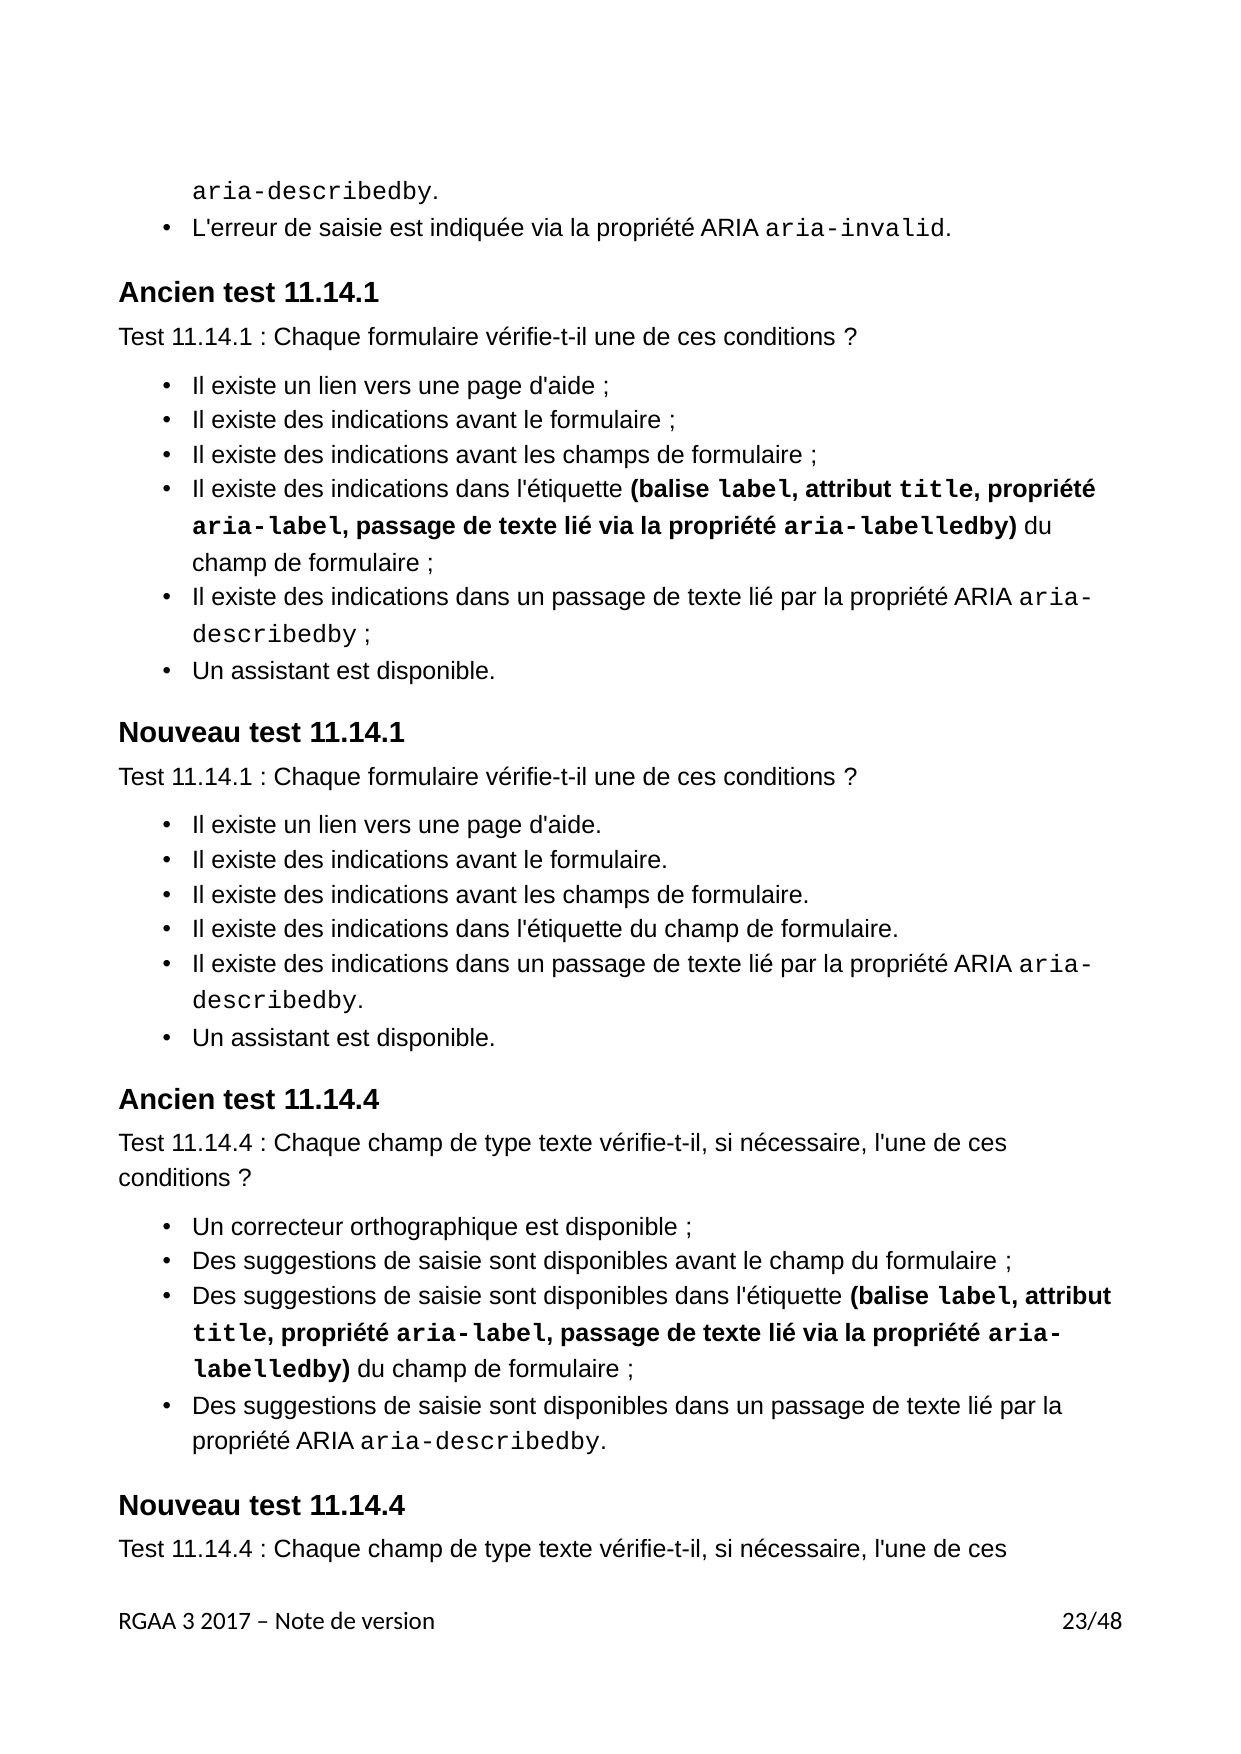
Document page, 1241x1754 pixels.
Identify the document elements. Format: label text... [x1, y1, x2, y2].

list Des suggestions de saisie sont disponibles avant le champ du formulaire ; [162, 1246, 1122, 1275]
text Test 11.14.4 : Chaque champ de type texte vérifie-t-il, si nécessaire, l'une de ces [118, 1534, 1122, 1563]
subtitle Nouveau test 11.14.1 [118, 715, 1122, 749]
list Des suggestions de saisie sont disponibles dans l'étiquette (balise label, attribut title, propriété aria-label, passage de texte lié via la propriété aria-labelledby) du champ de formulaire ; [162, 1281, 1122, 1385]
list Il existe des indications avant le formulaire. [162, 845, 1122, 874]
text Test 11.14.1 : Chaque formulaire vérifie-t-il une de ces conditions ? [118, 322, 1122, 350]
list Il existe des indications avant les champs de formulaire. [162, 880, 1122, 908]
list Un correcteur orthographique est disponible ; [162, 1212, 1122, 1241]
subtitle Nouveau test 11.14.4 [118, 1488, 1122, 1522]
list Des suggestions de saisie sont disponibles dans un passage de texte lié par la propriété ARIA aria-describedby. [162, 1391, 1122, 1457]
text Test 11.14.1 : Chaque formulaire vérifie-t-il une de ces conditions ? [118, 761, 1122, 790]
text Test 11.14.4 : Chaque champ de type texte vérifie-t-il, si nécessaire, l'une de ces conditions ? [118, 1128, 1122, 1191]
list aria-describedby. [162, 176, 1122, 207]
list Il existe des indications dans un passage de texte lié par la propriété ARIA aria-describedby ; [162, 582, 1122, 650]
list L'erreur de saisie est indiquée via la propriété ARIA aria-invalid. [162, 213, 1122, 244]
list Il existe des indications avant le formulaire ; [162, 405, 1122, 434]
list Il existe des indications avant les champs de formulaire ; [162, 440, 1122, 469]
list Un assistant est disponible. [162, 656, 1122, 685]
list Il existe des indications dans un passage de texte lié par la propriété ARIA aria-describedby. [162, 949, 1122, 1016]
subtitle Ancien test 11.14.1 [118, 276, 1122, 309]
list Il existe un lien vers une page d'aide. [162, 811, 1122, 839]
list Il existe des indications dans l'étiquette du champ de formulaire. [162, 914, 1122, 943]
list Un assistant est disponible. [162, 1023, 1122, 1051]
list Il existe un lien vers une page d'aide ; [162, 371, 1122, 399]
subtitle Ancien test 11.14.4 [118, 1082, 1122, 1116]
list Il existe des indications dans l'étiquette (balise label, attribut title, propriété aria-label, passage de texte lié via la propriété aria-labelledby) du champ de formulaire ; [162, 474, 1122, 576]
